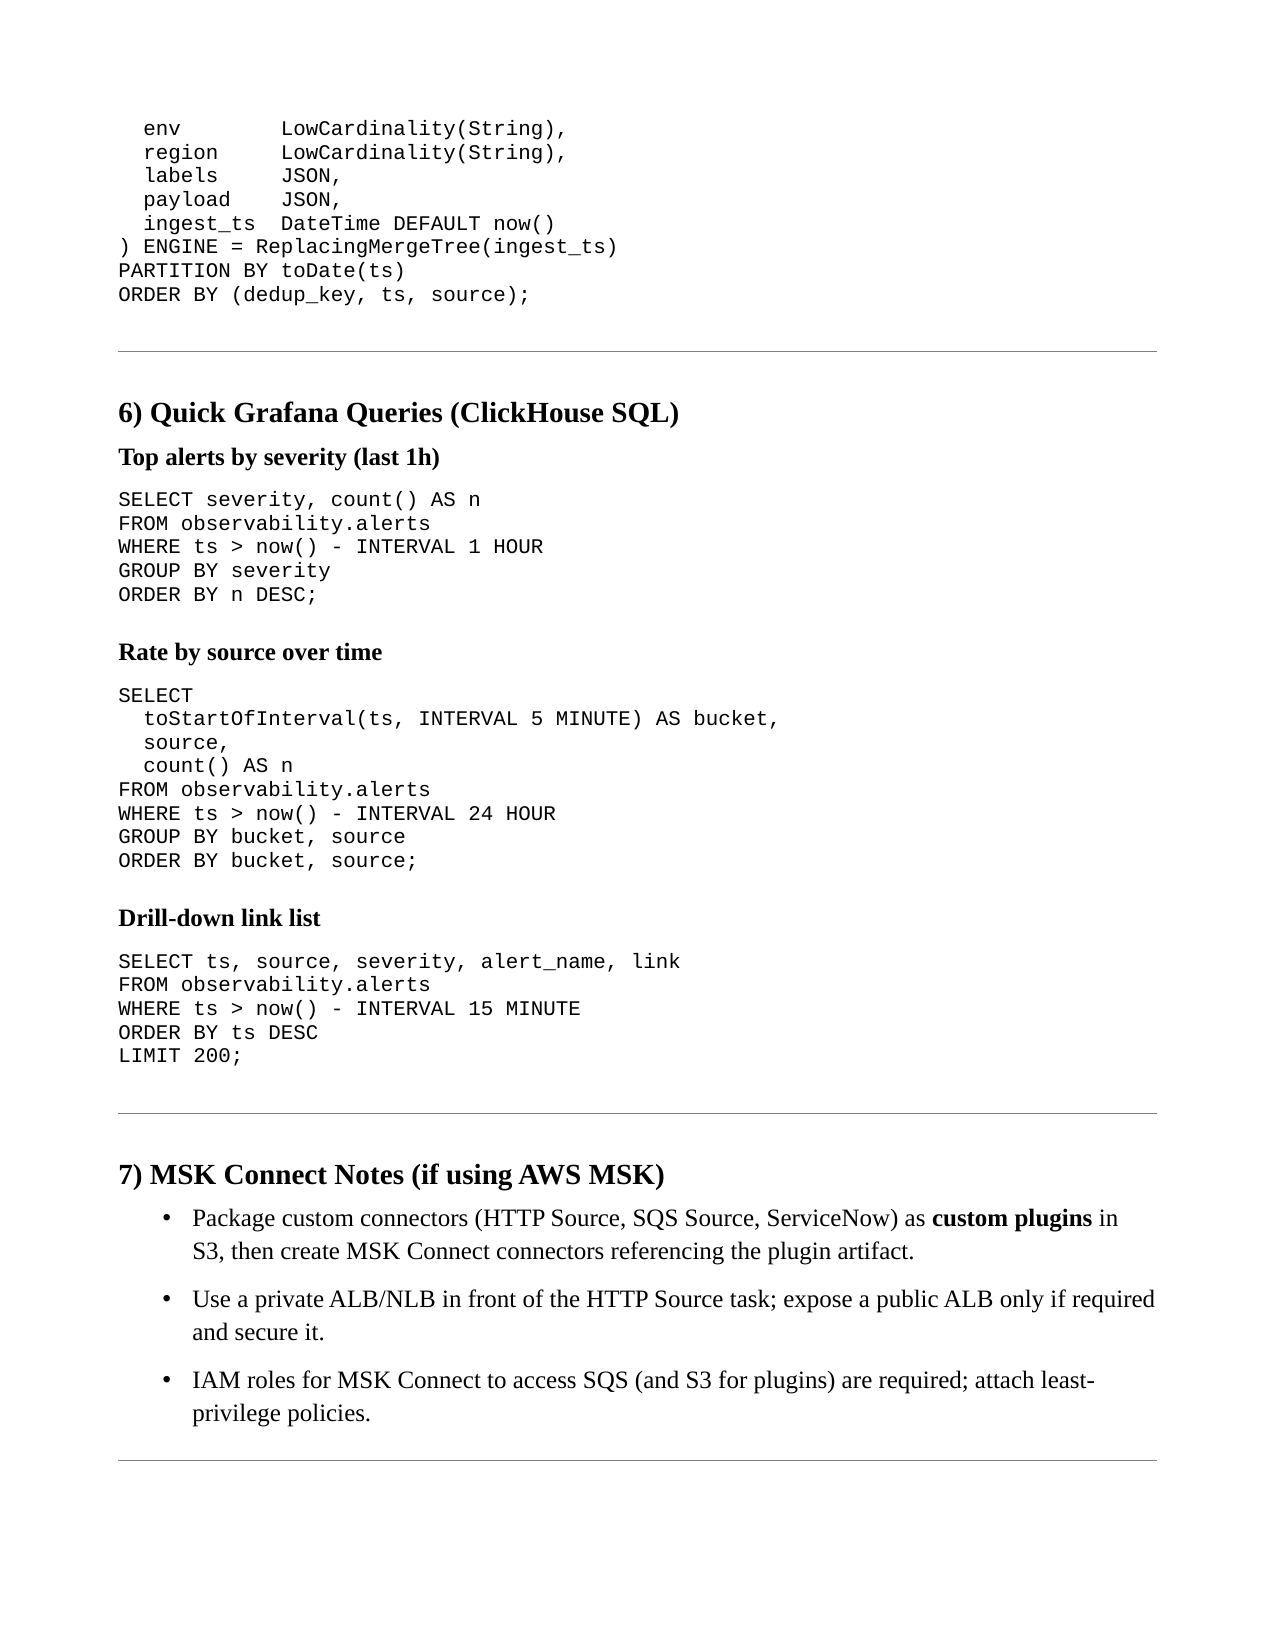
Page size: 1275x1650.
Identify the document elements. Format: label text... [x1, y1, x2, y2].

text WHERE ts > now() - INTERVAL 24 HOUR [118, 803, 1157, 826]
text ORDER BY ts DESC [118, 1022, 1157, 1045]
text ORDER BY bucket, source; [118, 850, 1157, 874]
text SELECT ts, source, severity, alert_name, link [118, 951, 1157, 974]
text labels JSON, [118, 165, 1157, 189]
text PARTITION BY toDate(ts) [118, 260, 1157, 284]
text env LowCardinality(String), [118, 118, 1157, 142]
text ORDER BY (dedup_key, ts, source); [118, 284, 1157, 307]
text Rate by source over time [118, 637, 1157, 666]
text GROUP BY severity [118, 560, 1157, 584]
text SELECT [118, 684, 1157, 708]
text LIMIT 200; [118, 1045, 1157, 1069]
text SELECT severity, count() AS n [118, 489, 1157, 513]
list Use a private ALB/NLB in front of the HTTP Source task; expose a public ALB only if required and secure it. [162, 1284, 1157, 1346]
text ingest_ts DateTime DEFAULT now() [118, 213, 1157, 236]
list Package custom connectors (HTTP Source, SQS Source, ServiceNow) as custom plugins in S3, then create MSK Connect connectors referencing the plugin artifact. [162, 1203, 1157, 1265]
list IAM roles for MSK Connect to access SQS (and S3 for plugins) are required; attach least-privilege policies. [162, 1365, 1157, 1426]
text count() AS n [118, 756, 1157, 779]
text GROUP BY bucket, source [118, 826, 1157, 850]
text payload JSON, [118, 189, 1157, 213]
text WHERE ts > now() - INTERVAL 1 HOUR [118, 537, 1157, 560]
text Drill-down link list [118, 903, 1157, 932]
text ORDER BY n DESC; [118, 584, 1157, 607]
text WHERE ts > now() - INTERVAL 15 MINUTE [118, 998, 1157, 1022]
text FROM observability.alerts [118, 513, 1157, 537]
subtitle 6) Quick Grafana Queries (ClickHouse SQL) [118, 396, 1157, 429]
text toStartOfInterval(ts, INTERVAL 5 MINUTE) AS bucket, [118, 708, 1157, 732]
text FROM observability.alerts [118, 974, 1157, 998]
text source, [118, 732, 1157, 756]
text ) ENGINE = ReplacingMergeTree(ingest_ts) [118, 236, 1157, 260]
text region LowCardinality(String), [118, 142, 1157, 165]
text FROM observability.alerts [118, 779, 1157, 803]
text Top alerts by severity (last 1h) [118, 442, 1157, 470]
subtitle 7) MSK Connect Notes (if using AWS MSK) [118, 1157, 1157, 1191]
